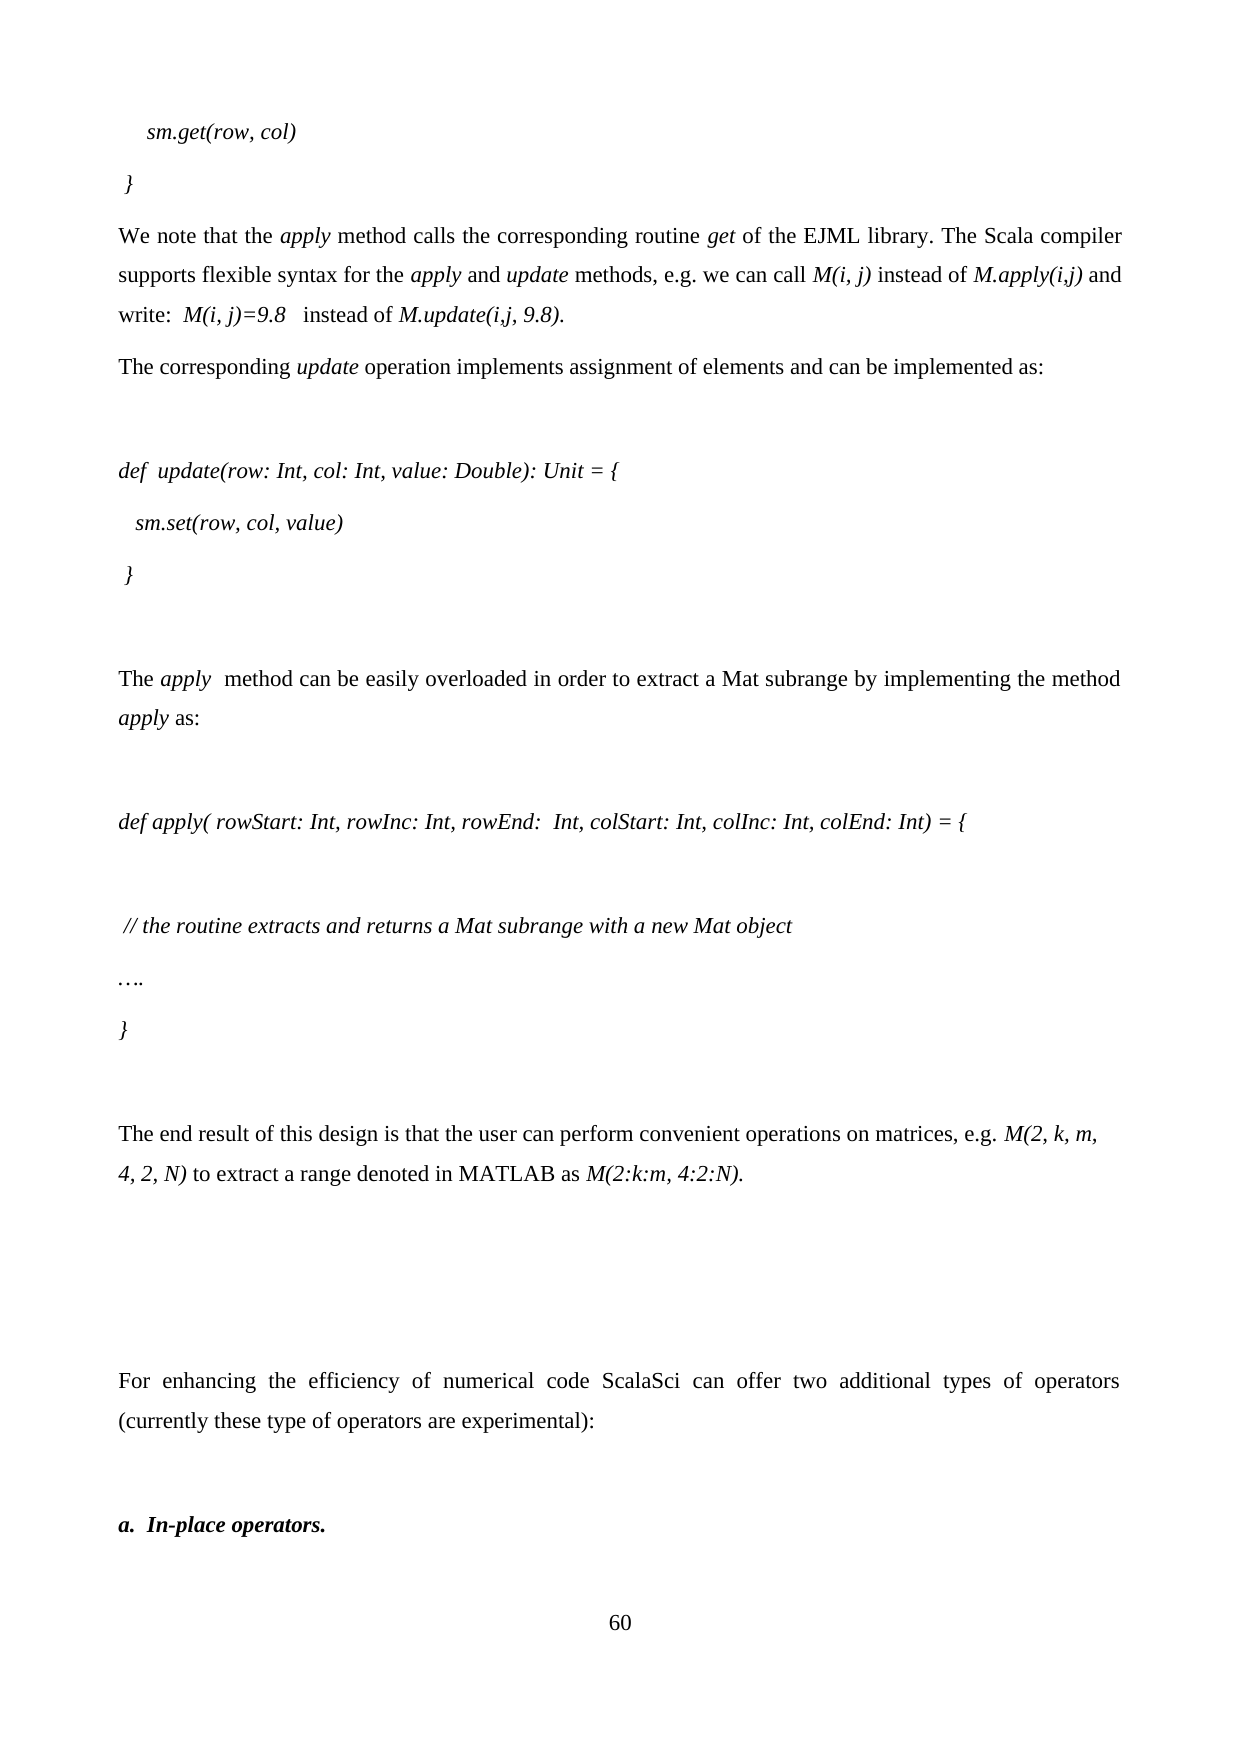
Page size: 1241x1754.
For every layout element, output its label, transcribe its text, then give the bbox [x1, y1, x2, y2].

text The corresponding update operation implements assignment of elements and can be implemented as: [118, 353, 1122, 379]
text def apply( rowStart: Int, rowInc: Int, rowEnd: Int, colStart: Int, colInc: Int, colEnd: Int) = { [118, 808, 1122, 835]
text // the routine extracts and returns a Mat subrange with a new Mat object [118, 912, 1122, 939]
text sm.set(row, col, value) [118, 509, 1122, 535]
text } [118, 561, 1122, 587]
text For enhancing the efficiency of numerical code ScalaSci can offer two additional types of operators (currently these type of operators are experimental): [118, 1368, 1122, 1433]
text } [118, 1016, 1122, 1043]
text The apply method can be easily overloaded in order to extract a Mat subrange by implementing the method apply as: [118, 665, 1122, 731]
text a. In-place operators. [118, 1511, 1122, 1537]
text } [118, 170, 1122, 196]
text We note that the apply method calls the corresponding routine get of the EJML library. The Scala compiler supports flexible syntax for the apply and update methods, e.g. we can call M(i, j) instead of M.apply(i,j) and write: M(i, j)=9.8 instead of M.update(i,j, 9.8). [118, 222, 1122, 327]
text def update(row: Int, col: Int, value: Double): Unit = { [118, 457, 1122, 483]
text The end result of this design is that the user can perform convenient operations on matrices, e.g. M(2, k, m, 4, 2, N) to extract a range denoted in MATLAB as M(2:k:m, 4:2:N). [118, 1120, 1122, 1186]
text …. [118, 964, 1122, 991]
text sm.get(row, col) [118, 118, 1122, 144]
